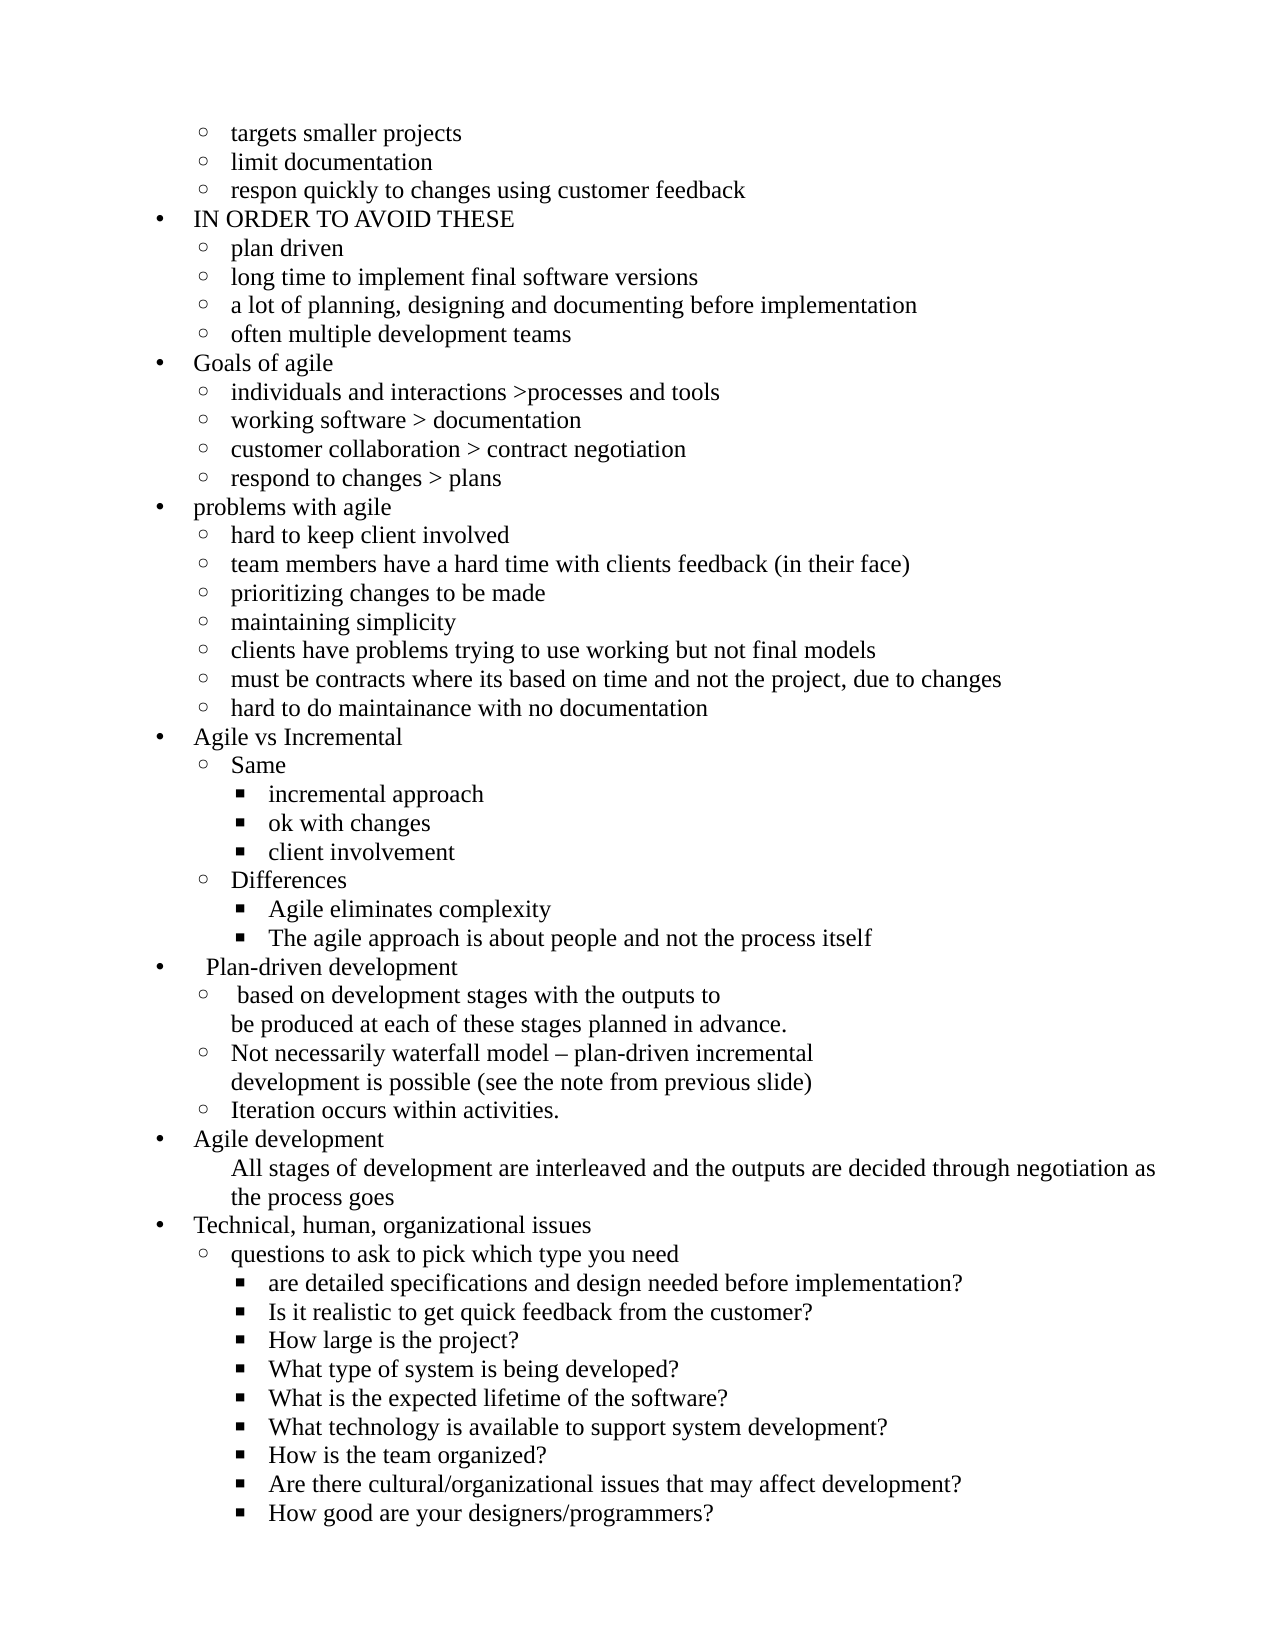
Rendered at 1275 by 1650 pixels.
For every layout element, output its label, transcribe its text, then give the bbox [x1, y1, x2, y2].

list limit documentation [193, 147, 1157, 176]
list hard to do maintainance with no documentation [193, 693, 1157, 722]
list Agile vs Incremental [156, 722, 1157, 751]
list How good are your designers/programmers? [231, 1498, 1157, 1527]
list clients have problems trying to use working but not final models [193, 636, 1157, 664]
list Iteration occurs within activities. [193, 1096, 1157, 1124]
list Agile development [156, 1124, 1157, 1153]
list respon quickly to changes using customer feedback [193, 176, 1157, 204]
list Are there cultural/organizational issues that may affect development? [231, 1469, 1157, 1498]
list Is it realistic to get quick feedback from the customer? [231, 1297, 1157, 1326]
list respond to changes > plans [193, 463, 1157, 492]
list All stages of development are interleaved and the outputs are decided through negotiation as the process goes [193, 1153, 1157, 1211]
list What type of system is being developed? [231, 1354, 1157, 1383]
list The agile approach is about people and not the process itself [231, 923, 1157, 952]
list How large is the project? [231, 1326, 1157, 1354]
list IN ORDER TO AVOID THESE [156, 204, 1157, 233]
list a lot of planning, designing and documenting before implementation [193, 291, 1157, 319]
list maintaining simplicity [193, 607, 1157, 636]
list Goals of agile [156, 348, 1157, 377]
list ok with changes [231, 808, 1157, 837]
list Plan-driven development [156, 952, 1157, 981]
list problems with agile [156, 492, 1157, 521]
list team members have a hard time with clients feedback (in their face) [193, 549, 1157, 578]
list be produced at each of these stages planned in advance. [193, 1009, 1157, 1038]
list long time to implement final software versions [193, 262, 1157, 291]
list What technology is available to support system development? [231, 1412, 1157, 1441]
list hard to keep client involved [193, 521, 1157, 549]
list questions to ask to pick which type you need [193, 1239, 1157, 1268]
list Technical, human, organizational issues [156, 1211, 1157, 1239]
list individuals and interactions >processes and tools [193, 377, 1157, 406]
list Differences [193, 866, 1157, 894]
list working software > documentation [193, 406, 1157, 434]
list customer collaboration > contract negotiation [193, 434, 1157, 463]
list often multiple development teams [193, 319, 1157, 348]
list must be contracts where its based on time and not the project, due to changes [193, 664, 1157, 693]
list Agile eliminates complexity [231, 894, 1157, 923]
list prioritizing changes to be made [193, 578, 1157, 607]
list are detailed specifications and design needed before implementation? [231, 1268, 1157, 1297]
list Same [193, 751, 1157, 779]
list Not necessarily waterfall model – plan-driven incremental [193, 1038, 1157, 1067]
list based on development stages with the outputs to [193, 981, 1157, 1009]
list How is the team organized? [231, 1441, 1157, 1469]
list development is possible (see the note from previous slide) [193, 1067, 1157, 1096]
list client involvement [231, 837, 1157, 866]
list incremental approach [231, 779, 1157, 808]
list plan driven [193, 233, 1157, 262]
list targets smaller projects [193, 118, 1157, 147]
list What is the expected lifetime of the software? [231, 1383, 1157, 1412]
